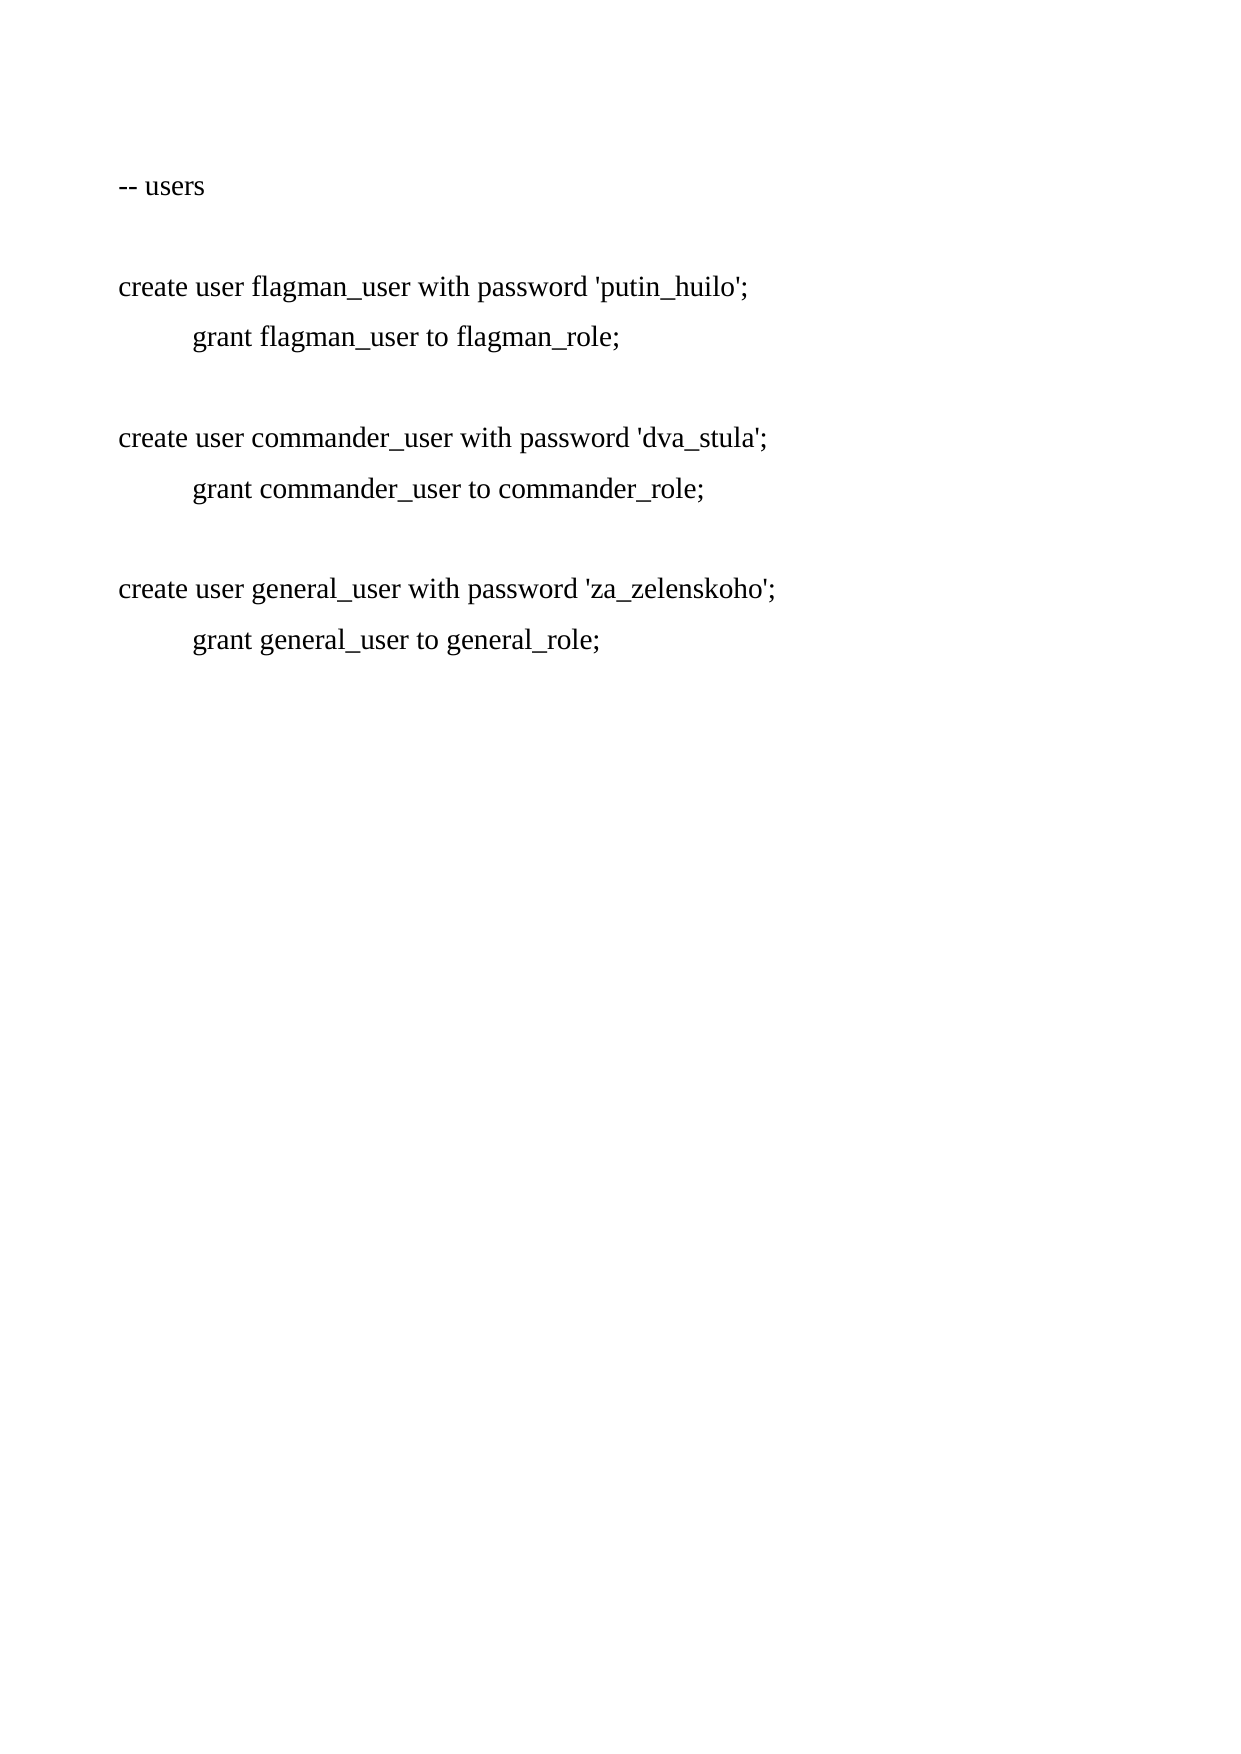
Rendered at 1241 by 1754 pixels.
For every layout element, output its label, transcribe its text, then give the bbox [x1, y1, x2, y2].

text create user commander_user with password 'dva_stula'; [118, 420, 1122, 454]
text grant commander_user to commander_role; [118, 471, 1122, 504]
text grant flagman_user to flagman_role; [118, 319, 1122, 353]
text create user flagman_user with password 'putin_huilo'; [118, 269, 1122, 303]
text create user general_user with password 'za_zelenskoho'; [118, 571, 1122, 605]
text -- users [118, 168, 1122, 202]
text grant general_user to general_role; [118, 622, 1122, 656]
